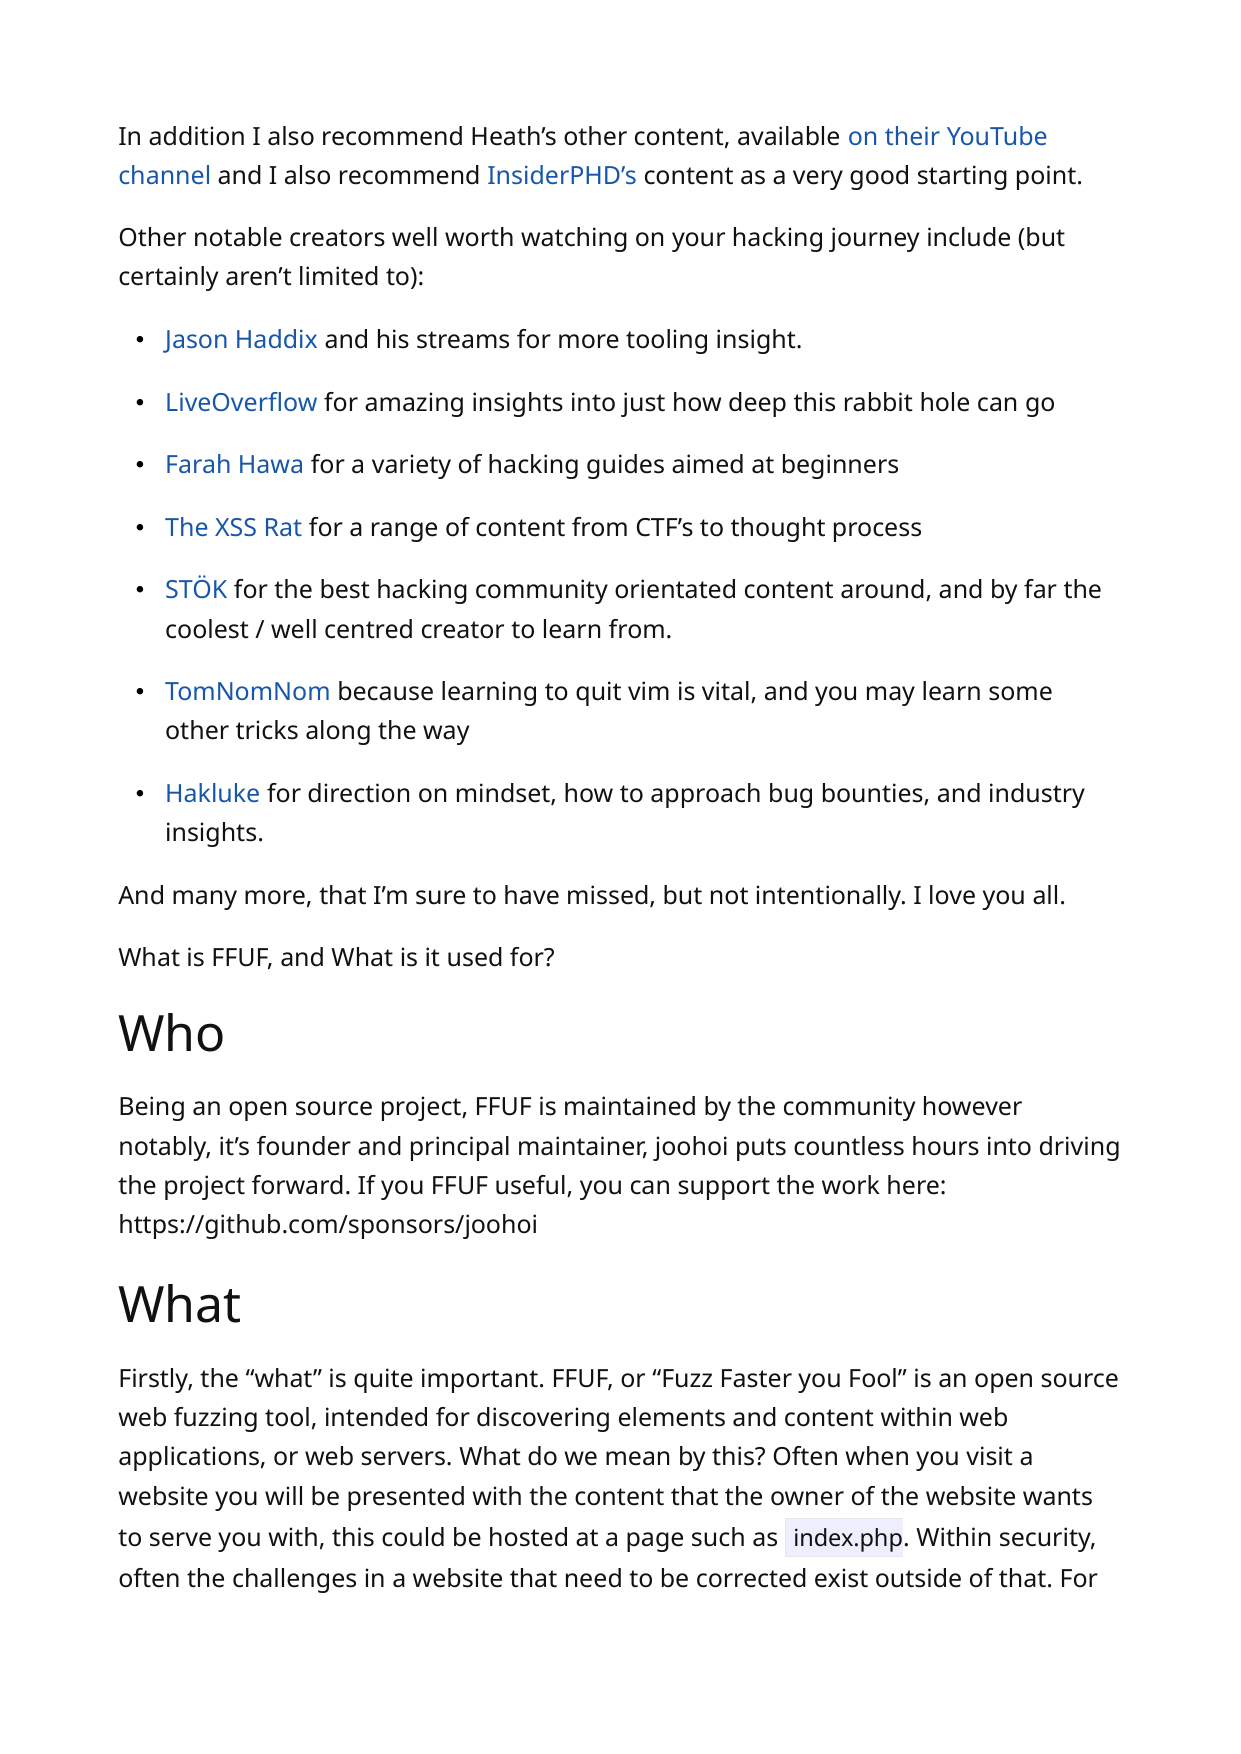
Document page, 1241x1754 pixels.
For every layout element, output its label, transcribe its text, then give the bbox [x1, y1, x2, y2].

list TomNomNom because learning to quit vim is vital, and you may learn some other tricks along the way [136, 674, 1122, 747]
text In addition I also recommend Heath’s other content, available on their YouTube channel and I also recommend InsiderPHD’s content as a very good starting point. [118, 118, 1122, 191]
list Hakluke for direction on mindset, how to approach bug bounties, and industry insights. [136, 776, 1122, 849]
list The XSS Rat for a range of content from CTF’s to thought process [136, 509, 1122, 543]
text Firstly, the “what” is quite important. FFUF, or “Fuzz Faster you Fool” is an open source web fuzzing tool, intended for discovering elements and content within web applications, or web servers. What do we mean by this? Often when you visit a website you will be presented with the content that the owner of the website wants to serve you with, this could be hosted at a page such as index.php. Within security, often the challenges in a website that need to be corrected exist outside of that. For [118, 1361, 1122, 1595]
text And many more, that I’m sure to have missed, but not intentionally. I love you all. [118, 877, 1122, 911]
list Farah Hawa for a variety of hacking guides aimed at beginners [136, 447, 1122, 481]
list STÖK for the best hacking community orientated content around, and by far the coolest / well centred creator to learn from. [136, 572, 1122, 645]
subtitle Who [118, 997, 1122, 1066]
list Jason Haddix and his streams for more tooling insight. [136, 322, 1122, 356]
list LiveOverflow for amazing insights into just how deep this rabbit hole can go [136, 384, 1122, 418]
text Being an open source project, FFUF is maintained by the community however notably, it’s founder and principal maintainer, joohoi puts countless hours into driving the project forward. If you FFUF useful, you can support the work here: https://github.com/sponsors/joohoi [118, 1089, 1122, 1241]
subtitle What is FFUF, and What is it used for? [118, 940, 1122, 974]
subtitle What [118, 1269, 1122, 1337]
text Other notable creators well worth watching on your hacking journey include (but certainly aren’t limited to): [118, 220, 1122, 293]
